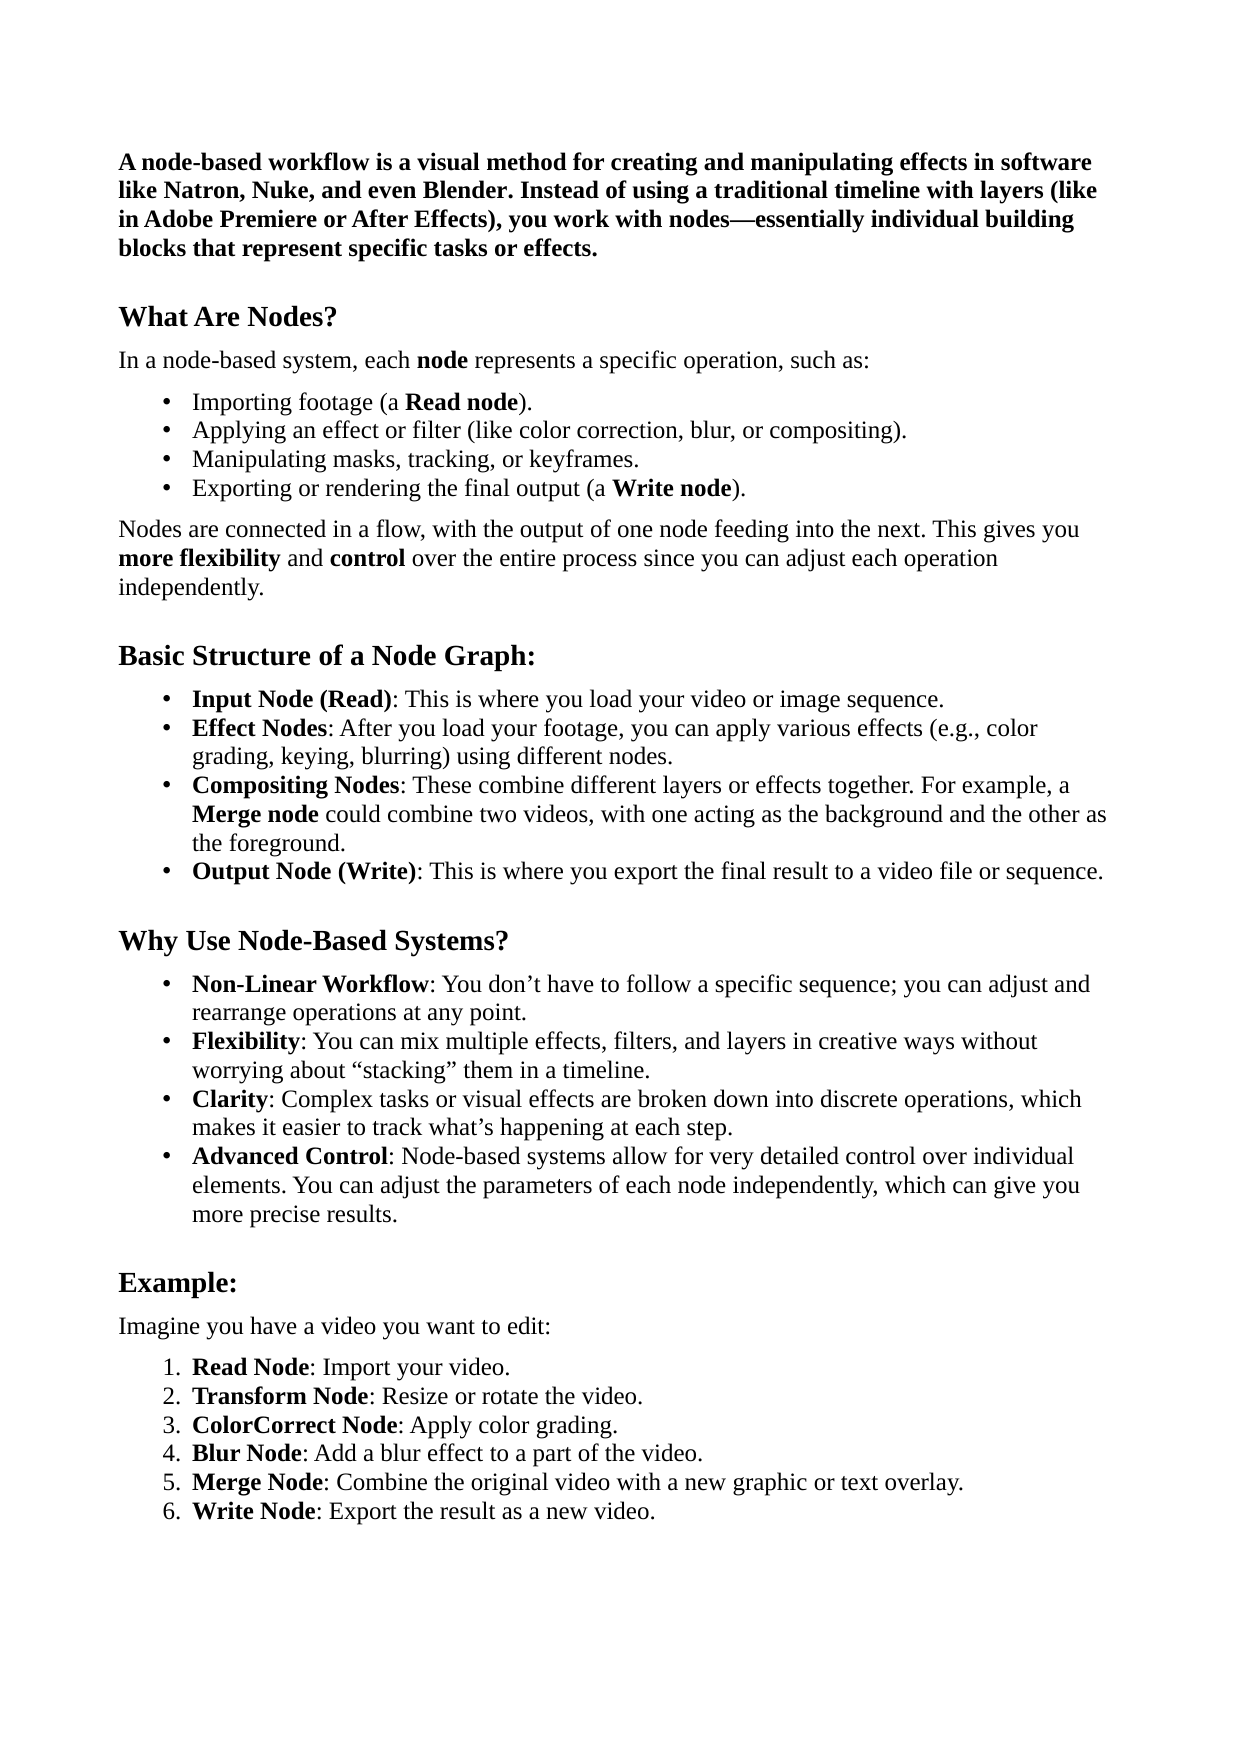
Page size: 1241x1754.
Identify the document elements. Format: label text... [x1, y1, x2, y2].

text A node-based workflow is a visual method for creating and manipulating effects in software like Natron, Nuke, and even Blender. Instead of using a traditional timeline with layers (like in Adobe Premiere or After Effects), you work with nodes—essentially individual building blocks that represent specific tasks or effects. [118, 147, 1122, 262]
list Flexibility: You can mix multiple effects, filters, and layers in creative ways without worrying about “stacking” them in a timeline. [162, 1026, 1122, 1084]
list Applying an effect or filter (like color correction, blur, or compositing). [162, 415, 1122, 444]
list Transform Node: Resize or rotate the video. [162, 1381, 1122, 1410]
list Output Node (Write): This is where you export the final result to a video file or sequence. [162, 856, 1122, 885]
text In a node-based system, each node represents a specific operation, such as: [118, 345, 1122, 374]
list Exporting or rendering the final output (a Write node). [162, 473, 1122, 502]
list Write Node: Export the result as a new video. [162, 1496, 1122, 1525]
list Blur Node: Add a blur effect to a part of the video. [162, 1438, 1122, 1467]
list Effect Nodes: After you load your footage, you can apply various effects (e.g., color grading, keying, blurring) using different nodes. [162, 713, 1122, 770]
list Advanced Control: Node-based systems allow for very detailed control over individual elements. You can adjust the parameters of each node independently, which can give you more precise results. [162, 1141, 1122, 1227]
subtitle Basic Structure of a Node Graph: [118, 638, 1122, 671]
text Nodes are connected in a flow, with the output of one node feeding into the next. This gives you more flexibility and control over the entire process since you can adjust each operation independently. [118, 514, 1122, 600]
subtitle What Are Nodes? [118, 299, 1122, 333]
subtitle Why Use Node-Based Systems? [118, 923, 1122, 956]
list Input Node (Read): This is where you load your video or image sequence. [162, 684, 1122, 713]
list Manipulating masks, tracking, or keyframes. [162, 444, 1122, 473]
list Importing footage (a Read node). [162, 387, 1122, 415]
list Clarity: Complex tasks or visual effects are broken down into discrete operations, which makes it easier to track what’s happening at each step. [162, 1084, 1122, 1141]
list ColorCorrect Node: Apply color grading. [162, 1410, 1122, 1438]
list Non-Linear Workflow: You don’t have to follow a specific sequence; you can adjust and rearrange operations at any point. [162, 969, 1122, 1026]
list Merge Node: Combine the original video with a new graphic or text overlay. [162, 1467, 1122, 1496]
list Compositing Nodes: These combine different layers or effects together. For example, a Merge node could combine two videos, with one acting as the background and the other as the foreground. [162, 770, 1122, 856]
subtitle Example: [118, 1265, 1122, 1298]
text Imagine you have a video you want to edit: [118, 1311, 1122, 1340]
list Read Node: Import your video. [162, 1352, 1122, 1381]
